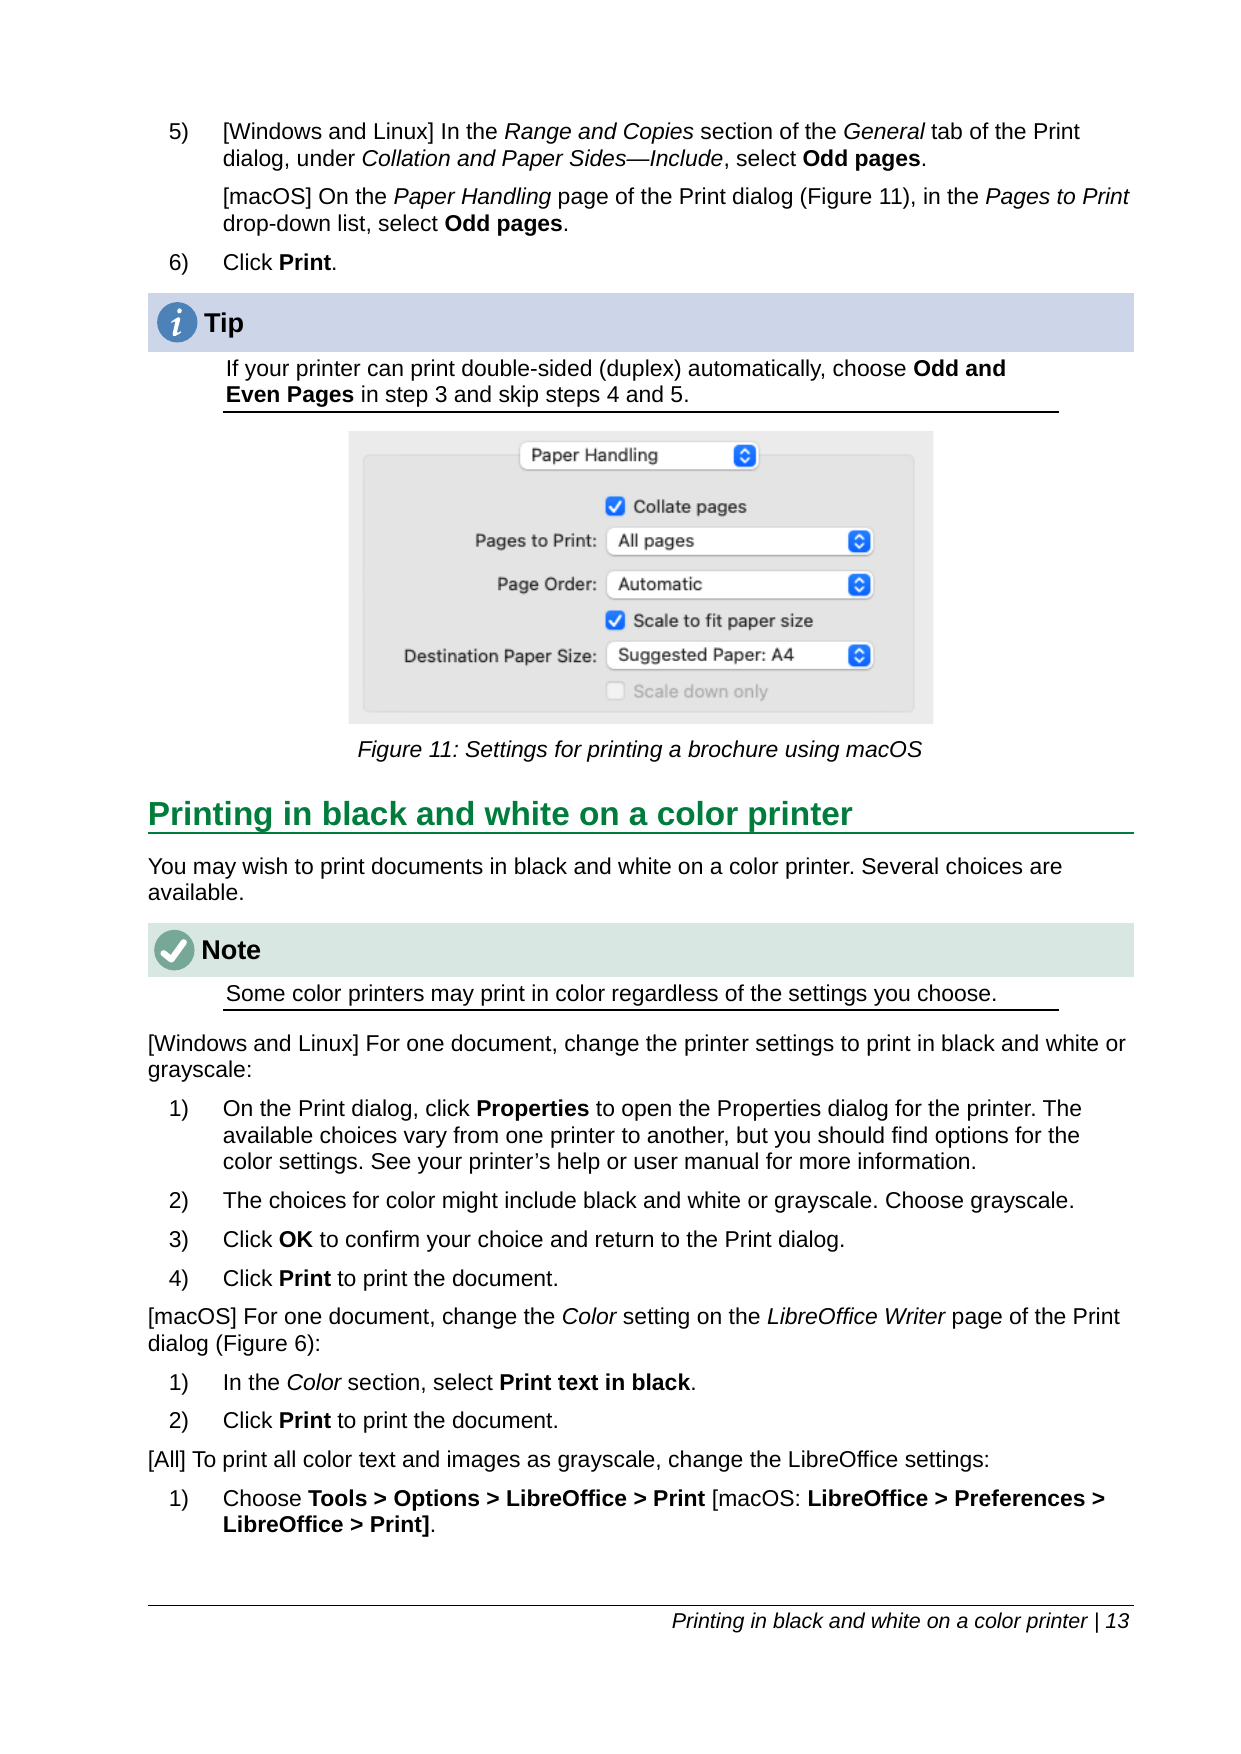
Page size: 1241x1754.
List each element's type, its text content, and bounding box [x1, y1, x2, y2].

list Click Print. [189, 248, 1134, 275]
list [All] To print all color text and images as grayscale, change the LibreOffice settings: [148, 1446, 1134, 1473]
list Choose Tools > Options > LibreOffice > Print [macOS: LibreOffice > Preferences > LibreOffice > Print]. [189, 1485, 1134, 1538]
text Some color printers may print in color regardless of the settings you choose. [223, 977, 1059, 1009]
list The choices for color might include black and white or grayscale. Choose grayscale. [189, 1187, 1134, 1213]
list [Windows and Linux] In the Range and Copies section of the General tab of the Print dialog, under Collation and Paper Sides—Include, select Odd pages. [189, 118, 1134, 171]
text [macOS] On the Paper Handling page of the Print dialog (Figure 11), in the Pages to Print drop-down list, select Odd pages. [223, 183, 1134, 236]
list [macOS] For one document, change the Color setting on the LibreOffice Writer page of the Print dialog (Figure 6): [148, 1303, 1134, 1356]
text If your printer can print double-sided (duplex) automatically, choose Odd and Even Pages in step 3 and skip steps 4 and 5. [223, 352, 1059, 411]
picture [348, 431, 934, 724]
text You may wish to print documents in black and white on a color printer. Several choices are available. [148, 853, 1134, 906]
subtitle Note [148, 923, 1134, 977]
list On the Print dialog, click Properties to open the Properties dialog for the printer. The available choices vary from one printer to another, but you should find options for the color settings. See your printer’s help or user manual for more information. [189, 1095, 1134, 1174]
list In the Color section, select Print text in black. [189, 1368, 1134, 1395]
text Figure 11: Settings for printing a brochure using macOS [340, 736, 942, 762]
subtitle Printing in black and white on a color printer [148, 794, 1134, 832]
subtitle Tip [148, 293, 1134, 352]
list Click Print to print the document. [189, 1407, 1134, 1434]
list [Windows and Linux] For one document, change the printer settings to print in black and white or grayscale: [148, 1030, 1134, 1083]
list Click OK to confirm your choice and return to the Print dialog. [189, 1226, 1134, 1252]
list Click Print to print the document. [189, 1264, 1134, 1291]
